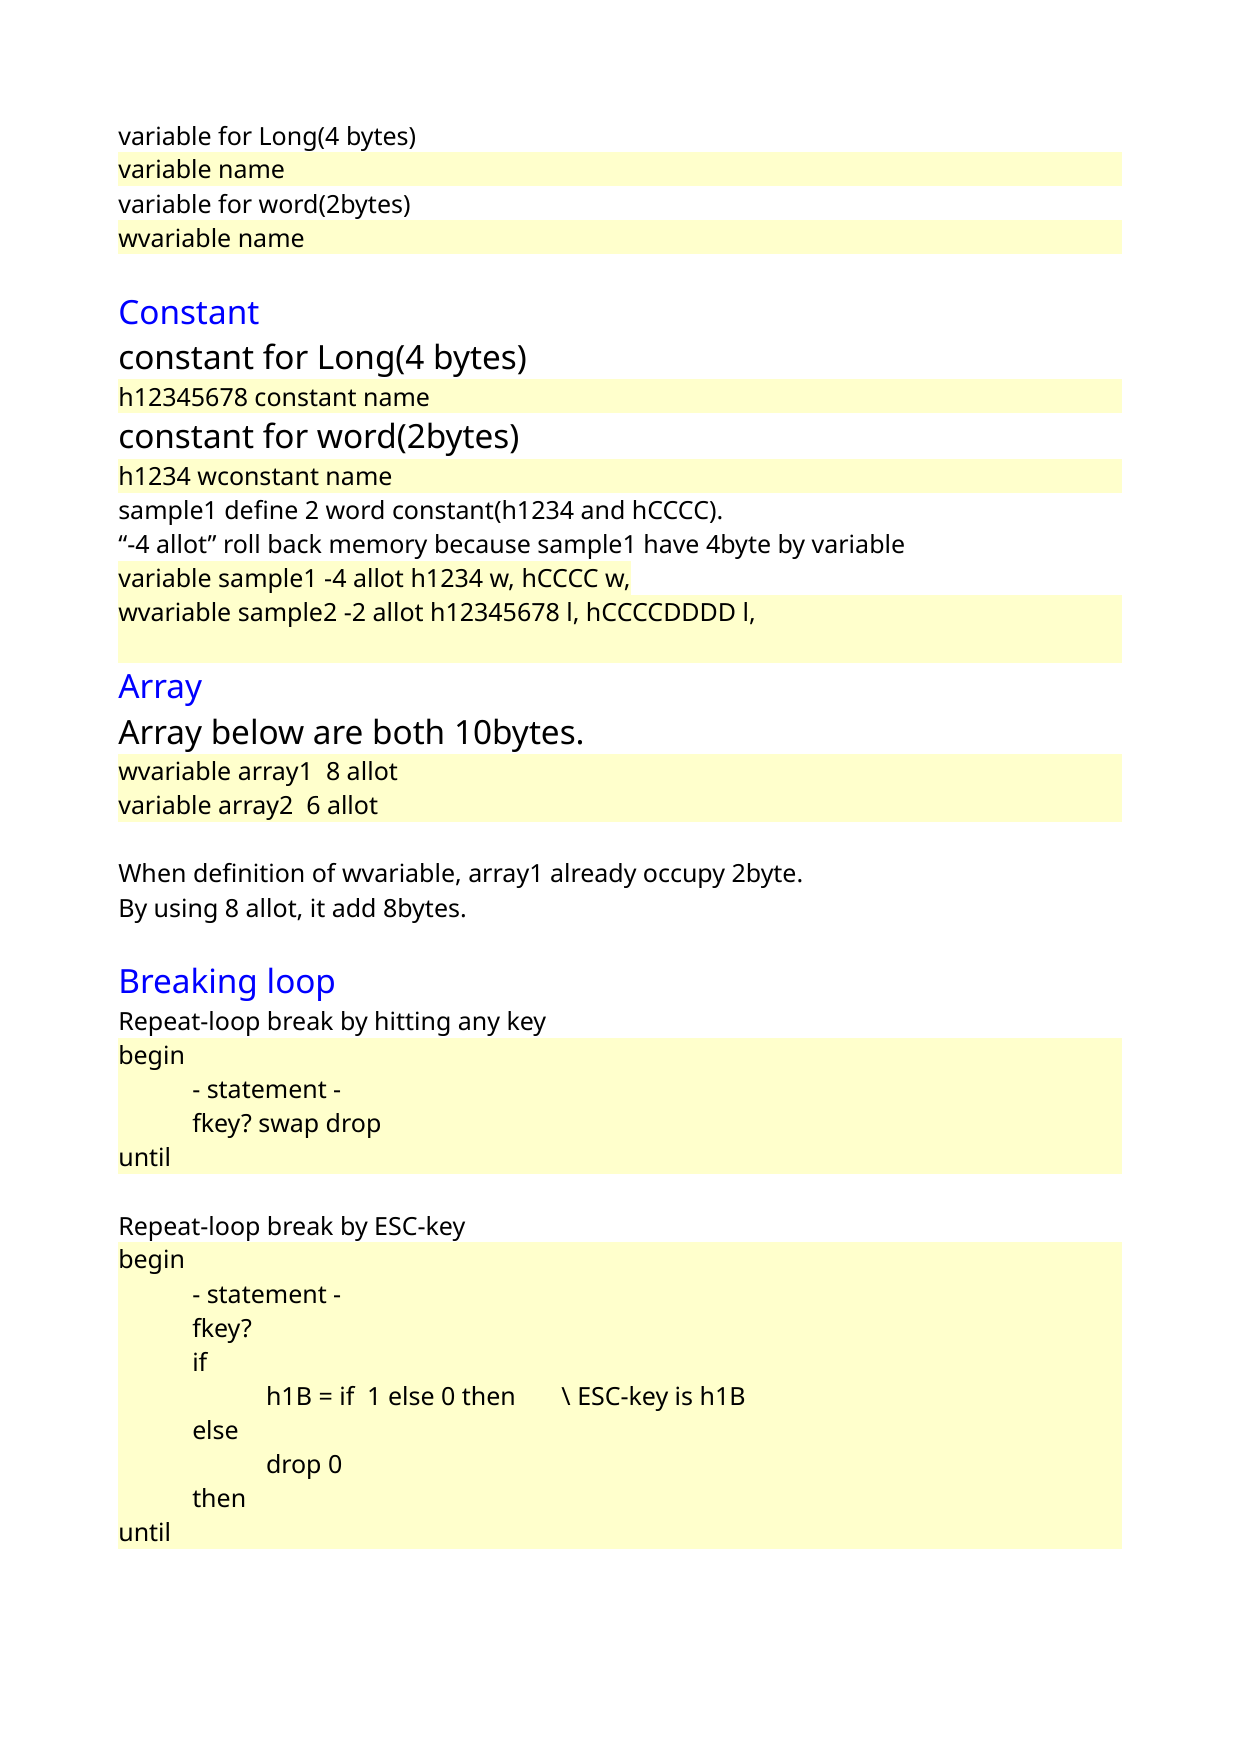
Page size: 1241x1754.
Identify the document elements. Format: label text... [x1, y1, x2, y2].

text - statement - [118, 1072, 1122, 1106]
text When definition of wvariable, array1 already occupy 2byte. [118, 856, 1122, 890]
text else [118, 1412, 1122, 1447]
text until [118, 1140, 1122, 1174]
text fkey? [118, 1310, 1122, 1344]
text begin [118, 1242, 1122, 1276]
text Repeat-loop break by hitting any key [118, 1004, 1122, 1038]
text variable for Long(4 bytes) [118, 118, 1122, 152]
text then [118, 1481, 1122, 1515]
text wvariable array1 8 allot [118, 754, 1122, 788]
text h1B = if 1 else 0 then \ ESC-key is h1B [118, 1378, 1122, 1412]
text until [118, 1515, 1122, 1549]
text sample1 define 2 word constant(h1234 and hCCCC). [118, 493, 1122, 527]
text By using 8 allot, it add 8bytes. [118, 890, 1122, 924]
text constant for word(2bytes) [118, 413, 1122, 459]
text if [118, 1344, 1122, 1378]
text Constant [118, 288, 1122, 334]
text constant for Long(4 bytes) [118, 334, 1122, 379]
text fkey? swap drop [118, 1106, 1122, 1140]
text wvariable name [118, 220, 1122, 254]
text variable for word(2bytes) [118, 186, 1122, 220]
text begin [118, 1038, 1122, 1072]
text Array [118, 663, 1122, 708]
text h1234 wconstant name [118, 459, 1122, 493]
text drop 0 [118, 1447, 1122, 1481]
text variable name [118, 152, 1122, 186]
text h12345678 constant name [118, 379, 1122, 413]
text wvariable sample2 -2 allot h12345678 l, hCCCCDDDD l, [118, 595, 1122, 629]
text variable array2 6 allot [118, 788, 1122, 822]
text Breaking loop [118, 958, 1122, 1004]
text variable sample1 -4 allot h1234 w, hCCCC w, [118, 561, 1122, 595]
text “-4 allot” roll back memory because sample1 have 4byte by variable [118, 527, 1122, 561]
text - statement - [118, 1276, 1122, 1310]
text Repeat-loop break by ESC-key [118, 1208, 1122, 1242]
text Array below are both 10bytes. [118, 708, 1122, 754]
